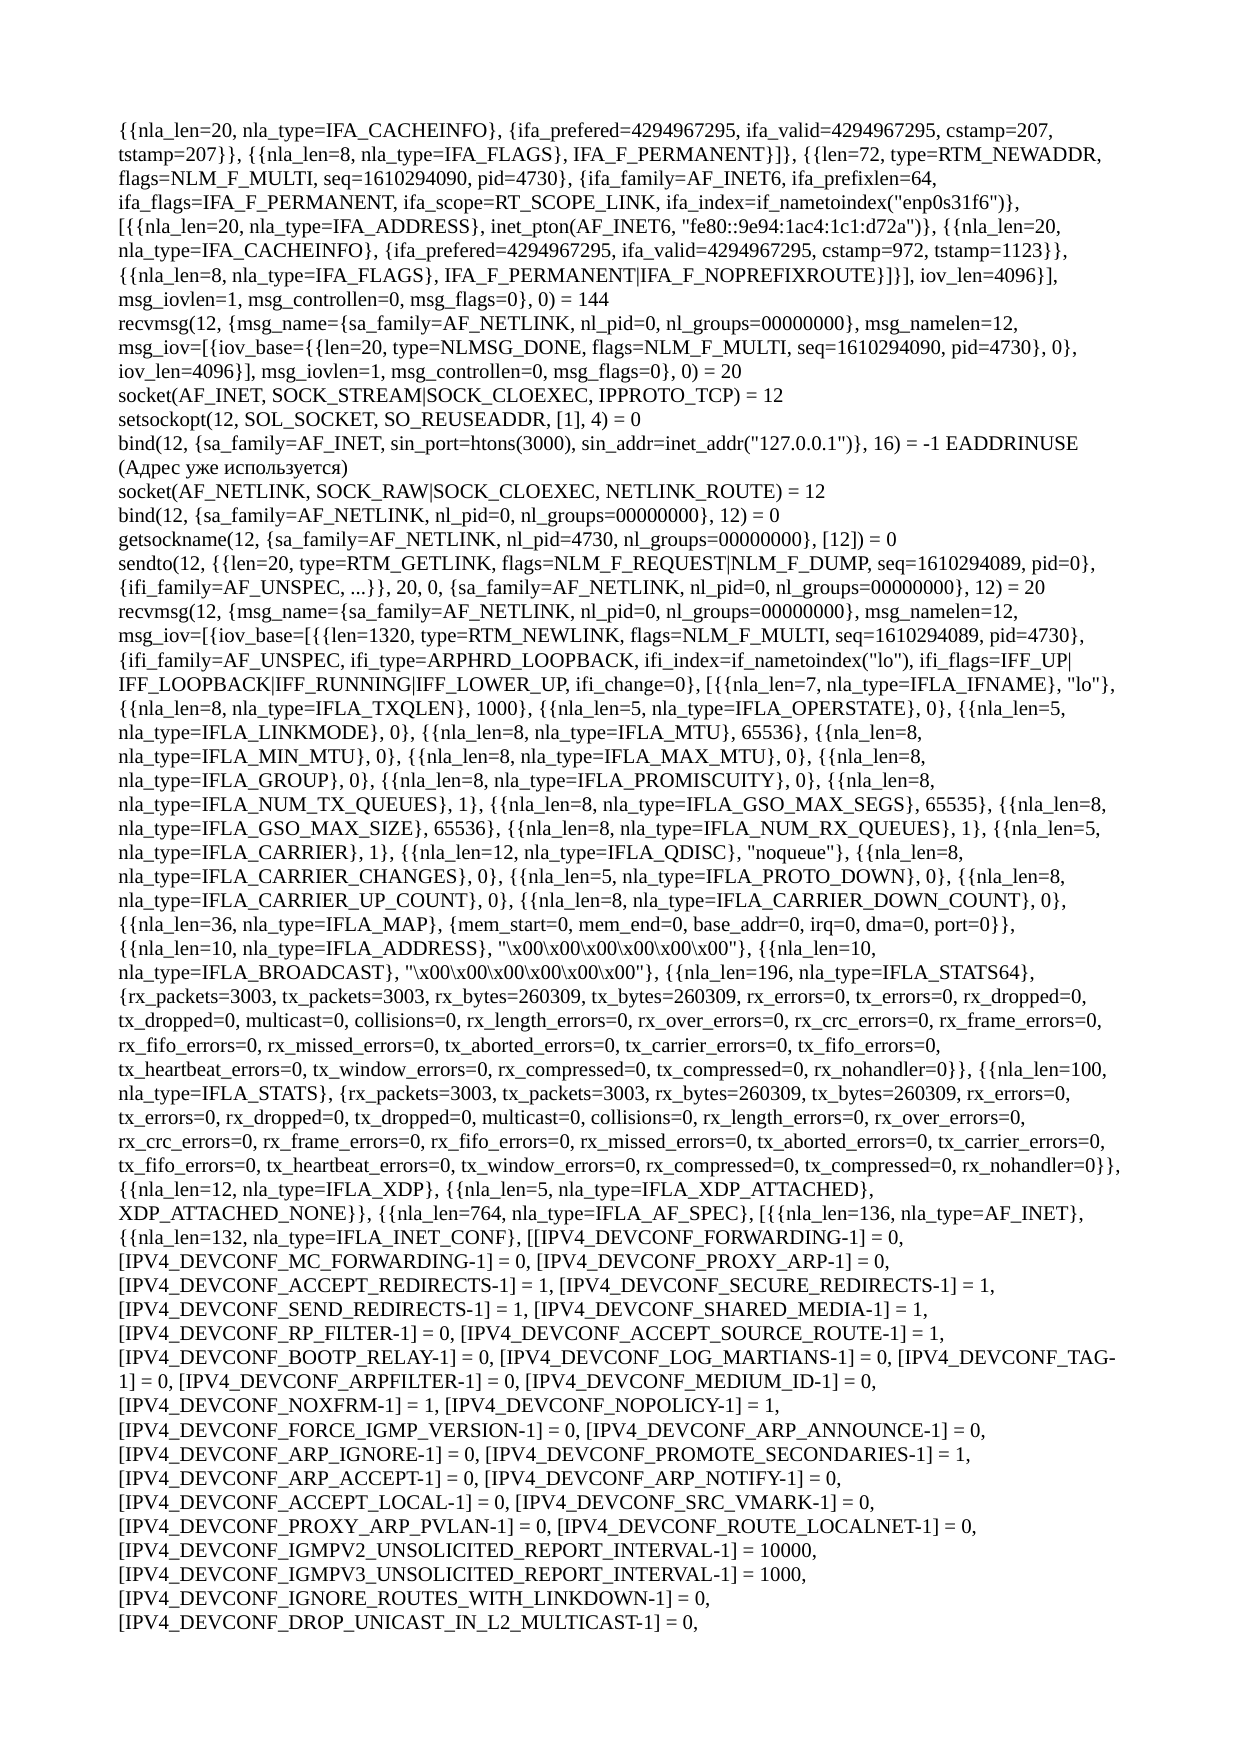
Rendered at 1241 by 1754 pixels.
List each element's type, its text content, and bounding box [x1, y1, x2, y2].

text getsockname(12, {sa_family=AF_NETLINK, nl_pid=4730, nl_groups=00000000}, [12]) = 0 [118, 527, 1122, 551]
text setsockopt(12, SOL_SOCKET, SO_REUSEADDR, [1], 4) = 0 [118, 407, 1122, 431]
text bind(12, {sa_family=AF_NETLINK, nl_pid=0, nl_groups=00000000}, 12) = 0 [118, 503, 1122, 527]
text socket(AF_NETLINK, SOCK_RAW|SOCK_CLOEXEC, NETLINK_ROUTE) = 12 [118, 479, 1122, 503]
text bind(12, {sa_family=AF_INET, sin_port=htons(3000), sin_addr=inet_addr("127.0.0.1")}, 16) = -1 EADDRINUSE (Адрес уже используется) [118, 431, 1122, 479]
text recvmsg(12, {msg_name={sa_family=AF_NETLINK, nl_pid=0, nl_groups=00000000}, msg_namelen=12, msg_iov=[{iov_base=[{{len=1320, type=RTM_NEWLINK, flags=NLM_F_MULTI, seq=1610294089, pid=4730}, {ifi_family=AF_UNSPEC, ifi_type=ARPHRD_LOOPBACK, ifi_index=if_nametoindex("lo"), ifi_flags=IFF_UP|IFF_LOOPBACK|IFF_RUNNING|IFF_LOWER_UP, ifi_change=0}, [{{nla_len=7, nla_type=IFLA_IFNAME}, "lo"}, {{nla_len=8, nla_type=IFLA_TXQLEN}, 1000}, {{nla_len=5, nla_type=IFLA_OPERSTATE}, 0}, {{nla_len=5, nla_type=IFLA_LINKMODE}, 0}, {{nla_len=8, nla_type=IFLA_MTU}, 65536}, {{nla_len=8, nla_type=IFLA_MIN_MTU}, 0}, {{nla_len=8, nla_type=IFLA_MAX_MTU}, 0}, {{nla_len=8, nla_type=IFLA_GROUP}, 0}, {{nla_len=8, nla_type=IFLA_PROMISCUITY}, 0}, {{nla_len=8, nla_type=IFLA_NUM_TX_QUEUES}, 1}, {{nla_len=8, nla_type=IFLA_GSO_MAX_SEGS}, 65535}, {{nla_len=8, nla_type=IFLA_GSO_MAX_SIZE}, 65536}, {{nla_len=8, nla_type=IFLA_NUM_RX_QUEUES}, 1}, {{nla_len=5, nla_type=IFLA_CARRIER}, 1}, {{nla_len=12, nla_type=IFLA_QDISC}, "noqueue"}, {{nla_len=8, nla_type=IFLA_CARRIER_CHANGES}, 0}, {{nla_len=5, nla_type=IFLA_PROTO_DOWN}, 0}, {{nla_len=8, nla_type=IFLA_CARRIER_UP_COUNT}, 0}, {{nla_len=8, nla_type=IFLA_CARRIER_DOWN_COUNT}, 0}, {{nla_len=36, nla_type=IFLA_MAP}, {mem_start=0, mem_end=0, base_addr=0, irq=0, dma=0, port=0}}, {{nla_len=10, nla_type=IFLA_ADDRESS}, "\x00\x00\x00\x00\x00\x00"}, {{nla_len=10, nla_type=IFLA_BROADCAST}, "\x00\x00\x00\x00\x00\x00"}, {{nla_len=196, nla_type=IFLA_STATS64}, {rx_packets=3003, tx_packets=3003, rx_bytes=260309, tx_bytes=260309, rx_errors=0, tx_errors=0, rx_dropped=0, tx_dropped=0, multicast=0, collisions=0, rx_length_errors=0, rx_over_errors=0, rx_crc_errors=0, rx_frame_errors=0, rx_fifo_errors=0, rx_missed_errors=0, tx_aborted_errors=0, tx_carrier_errors=0, tx_fifo_errors=0, tx_heartbeat_errors=0, tx_window_errors=0, rx_compressed=0, tx_compressed=0, rx_nohandler=0}}, {{nla_len=100, nla_type=IFLA_STATS}, {rx_packets=3003, tx_packets=3003, rx_bytes=260309, tx_bytes=260309, rx_errors=0, tx_errors=0, rx_dropped=0, tx_dropped=0, multicast=0, collisions=0, rx_length_errors=0, rx_over_errors=0, rx_crc_errors=0, rx_frame_errors=0, rx_fifo_errors=0, rx_missed_errors=0, tx_aborted_errors=0, tx_carrier_errors=0, tx_fifo_errors=0, tx_heartbeat_errors=0, tx_window_errors=0, rx_compressed=0, tx_compressed=0, rx_nohandler=0}}, {{nla_len=12, nla_type=IFLA_XDP}, {{nla_len=5, nla_type=IFLA_XDP_ATTACHED}, XDP_ATTACHED_NONE}}, {{nla_len=764, nla_type=IFLA_AF_SPEC}, [{{nla_len=136, nla_type=AF_INET}, {{nla_len=132, nla_type=IFLA_INET_CONF}, [[IPV4_DEVCONF_FORWARDING-1] = 0, [IPV4_DEVCONF_MC_FORWARDING-1] = 0, [IPV4_DEVCONF_PROXY_ARP-1] = 0, [IPV4_DEVCONF_ACCEPT_REDIRECTS-1] = 1, [IPV4_DEVCONF_SECURE_REDIRECTS-1] = 1, [IPV4_DEVCONF_SEND_REDIRECTS-1] = 1, [IPV4_DEVCONF_SHARED_MEDIA-1] = 1, [IPV4_DEVCONF_RP_FILTER-1] = 0, [IPV4_DEVCONF_ACCEPT_SOURCE_ROUTE-1] = 1, [IPV4_DEVCONF_BOOTP_RELAY-1] = 0, [IPV4_DEVCONF_LOG_MARTIANS-1] = 0, [IPV4_DEVCONF_TAG-1] = 0, [IPV4_DEVCONF_ARPFILTER-1] = 0, [IPV4_DEVCONF_MEDIUM_ID-1] = 0, [IPV4_DEVCONF_NOXFRM-1] = 1, [IPV4_DEVCONF_NOPOLICY-1] = 1, [IPV4_DEVCONF_FORCE_IGMP_VERSION-1] = 0, [IPV4_DEVCONF_ARP_ANNOUNCE-1] = 0, [IPV4_DEVCONF_ARP_IGNORE-1] = 0, [IPV4_DEVCONF_PROMOTE_SECONDARIES-1] = 1, [IPV4_DEVCONF_ARP_ACCEPT-1] = 0, [IPV4_DEVCONF_ARP_NOTIFY-1] = 0, [IPV4_DEVCONF_ACCEPT_LOCAL-1] = 0, [IPV4_DEVCONF_SRC_VMARK-1] = 0, [IPV4_DEVCONF_PROXY_ARP_PVLAN-1] = 0, [IPV4_DEVCONF_ROUTE_LOCALNET-1] = 0, [IPV4_DEVCONF_IGMPV2_UNSOLICITED_REPORT_INTERVAL-1] = 10000, [IPV4_DEVCONF_IGMPV3_UNSOLICITED_REPORT_INTERVAL-1] = 1000, [IPV4_DEVCONF_IGNORE_ROUTES_WITH_LINKDOWN-1] = 0, [IPV4_DEVCONF_DROP_UNICAST_IN_L2_MULTICAST-1] = 0, [118, 599, 1122, 1634]
text {{nla_len=20, nla_type=IFA_CACHEINFO}, {ifa_prefered=4294967295, ifa_valid=4294967295, cstamp=207, tstamp=207}}, {{nla_len=8, nla_type=IFA_FLAGS}, IFA_F_PERMANENT}]}, {{len=72, type=RTM_NEWADDR, flags=NLM_F_MULTI, seq=1610294090, pid=4730}, {ifa_family=AF_INET6, ifa_prefixlen=64, ifa_flags=IFA_F_PERMANENT, ifa_scope=RT_SCOPE_LINK, ifa_index=if_nametoindex("enp0s31f6")}, [{{nla_len=20, nla_type=IFA_ADDRESS}, inet_pton(AF_INET6, "fe80::9e94:1ac4:1c1:d72a")}, {{nla_len=20, nla_type=IFA_CACHEINFO}, {ifa_prefered=4294967295, ifa_valid=4294967295, cstamp=972, tstamp=1123}}, {{nla_len=8, nla_type=IFA_FLAGS}, IFA_F_PERMANENT|IFA_F_NOPREFIXROUTE}]}], iov_len=4096}], msg_iovlen=1, msg_controllen=0, msg_flags=0}, 0) = 144 [118, 118, 1122, 311]
text recvmsg(12, {msg_name={sa_family=AF_NETLINK, nl_pid=0, nl_groups=00000000}, msg_namelen=12, msg_iov=[{iov_base={{len=20, type=NLMSG_DONE, flags=NLM_F_MULTI, seq=1610294090, pid=4730}, 0}, iov_len=4096}], msg_iovlen=1, msg_controllen=0, msg_flags=0}, 0) = 20 [118, 311, 1122, 383]
text sendto(12, {{len=20, type=RTM_GETLINK, flags=NLM_F_REQUEST|NLM_F_DUMP, seq=1610294089, pid=0}, {ifi_family=AF_UNSPEC, ...}}, 20, 0, {sa_family=AF_NETLINK, nl_pid=0, nl_groups=00000000}, 12) = 20 [118, 551, 1122, 599]
text socket(AF_INET, SOCK_STREAM|SOCK_CLOEXEC, IPPROTO_TCP) = 12 [118, 383, 1122, 407]
